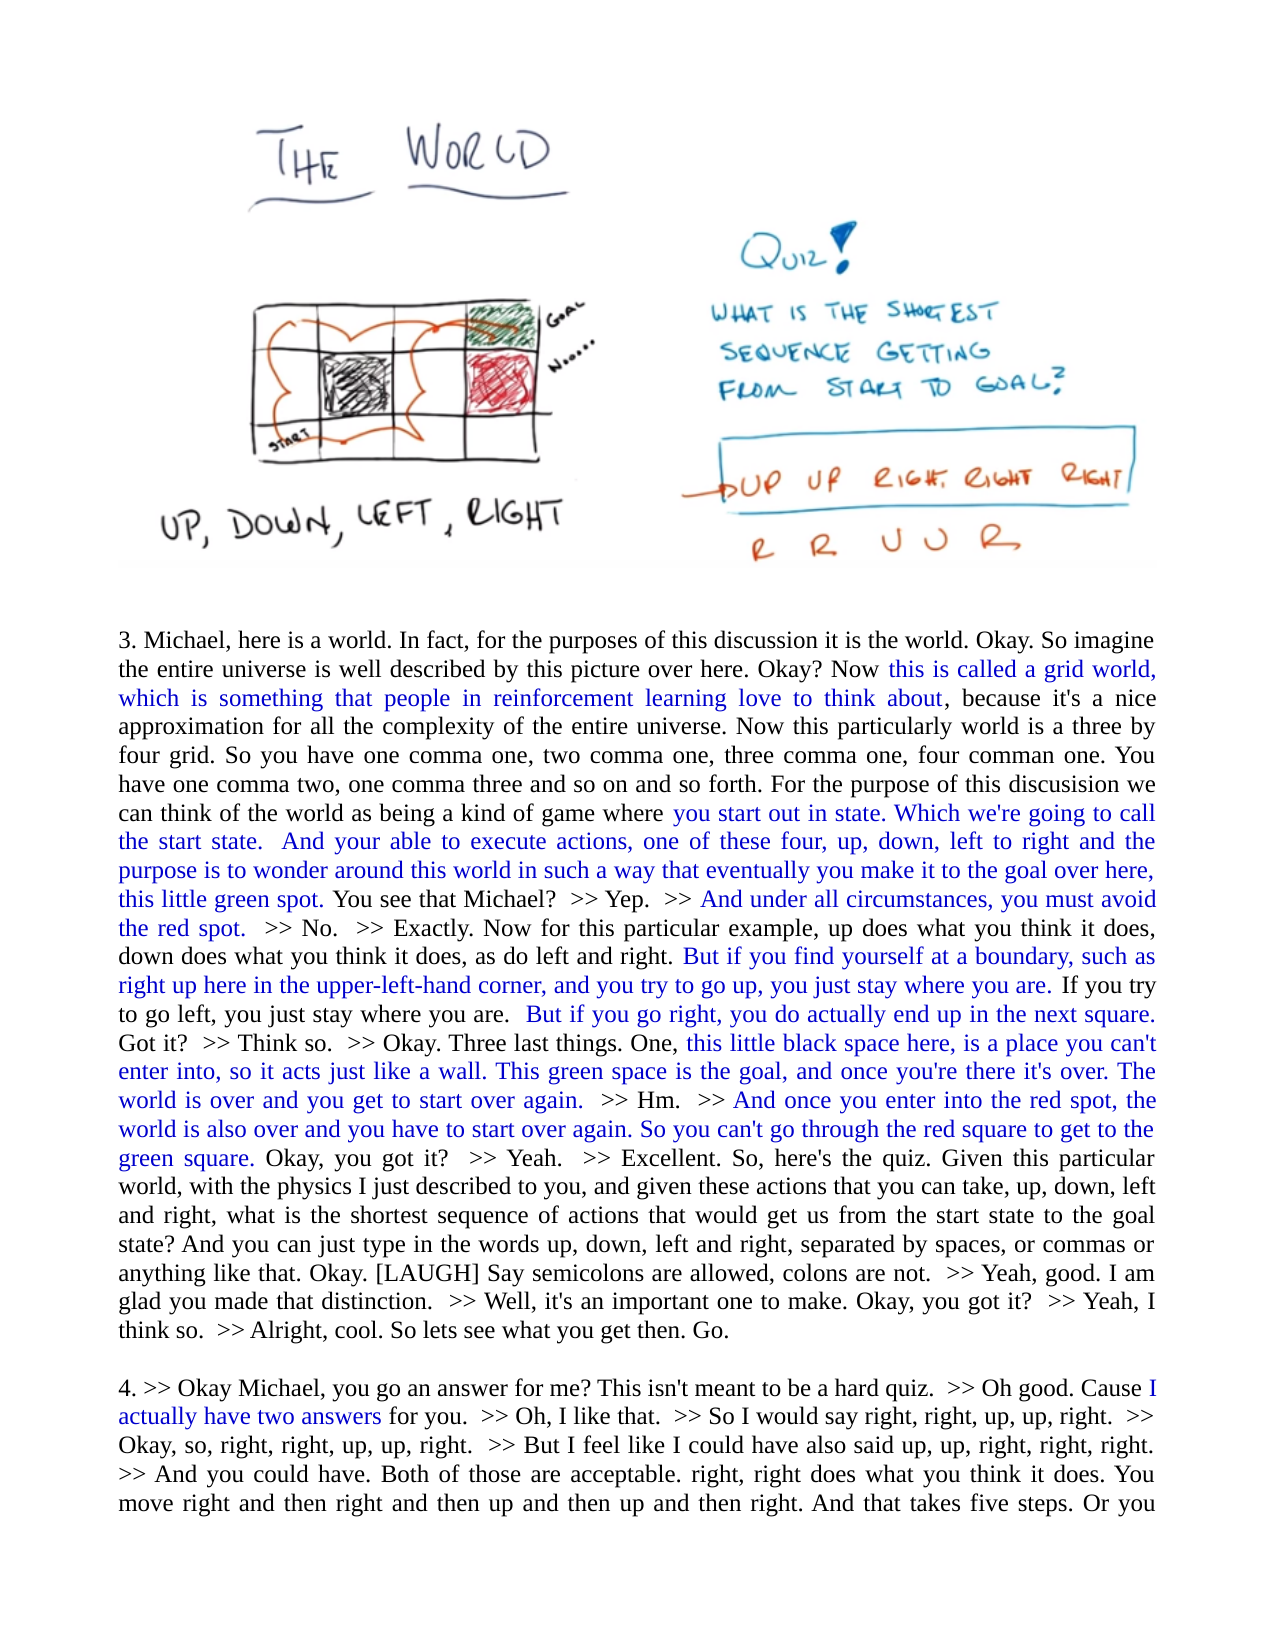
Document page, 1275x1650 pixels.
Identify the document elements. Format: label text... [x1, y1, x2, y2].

text 3. Michael, here is a world. In fact, for the purposes of this discussion it is the world. Okay. So imagine the entire universe is well described by this picture over here. Okay? Now this is called a grid world, which is something that people in reinforcement learning love to think about, because it's a nice approximation for all the complexity of the entire universe. Now this particularly world is a three by four grid. So you have one comma one, two comma one, three comma one, four comman one. You have one comma two, one comma three and so on and so forth. For the purpose of this discusision we can think of the world as being a kind of game where you start out in state. Which we're going to call the start state. And your able to execute actions, one of these four, up, down, left to right and the purpose is to wonder around this world in such a way that eventually you make it to the goal over here, this little green spot. You see that Michael? >> Yep. >> And under all circumstances, you must avoid the red spot. >> No. >> Exactly. Now for this particular example, up does what you think it does, down does what you think it does, as do left and right. But if you find yourself at a boundary, such as right up here in the upper-left-hand corner, and you try to go up, you just stay where you are. If you try to go left, you just stay where you are. But if you go right, you do actually end up in the next square. Got it? >> Think so. >> Okay. Three last things. One, this little black space here, is a place you can't enter into, so it acts just like a wall. This green space is the goal, and once you're there it's over. The world is over and you get to start over again. >> Hm. >> And once you enter into the red spot, the world is also over and you have to start over again. So you can't go through the red square to get to the green square. Okay, you got it? >> Yeah. >> Excellent. So, here's the quiz. Given this particular world, with the physics I just described to you, and given these actions that you can take, up, down, left and right, what is the shortest sequence of actions that would get us from the start state to the goal state? And you can just type in the words up, down, left and right, separated by spaces, or commas or anything like that. Okay. [LAUGH] Say semicolons are allowed, colons are not. >> Yeah, good. I am glad you made that distinction. >> Well, it's an important one to make. Okay, you got it? >> Yeah, I think so. >> Alright, cool. So lets see what you get then. Go. [118, 625, 1157, 1344]
text 4. >> Okay Michael, you go an answer for me? This isn't meant to be a hard quiz. >> Oh good. Cause I actually have two answers for you. >> Oh, I like that. >> So I would say right, right, up, up, right. >> Okay, so, right, right, up, up, right. >> But I feel like I could have also said up, up, right, right, right. >> And you could have. Both of those are acceptable. right, right does what you think it does. You move right and then right and then up and then up and then right. And that takes five steps. Or you [118, 1373, 1157, 1516]
picture [118, 118, 1157, 568]
